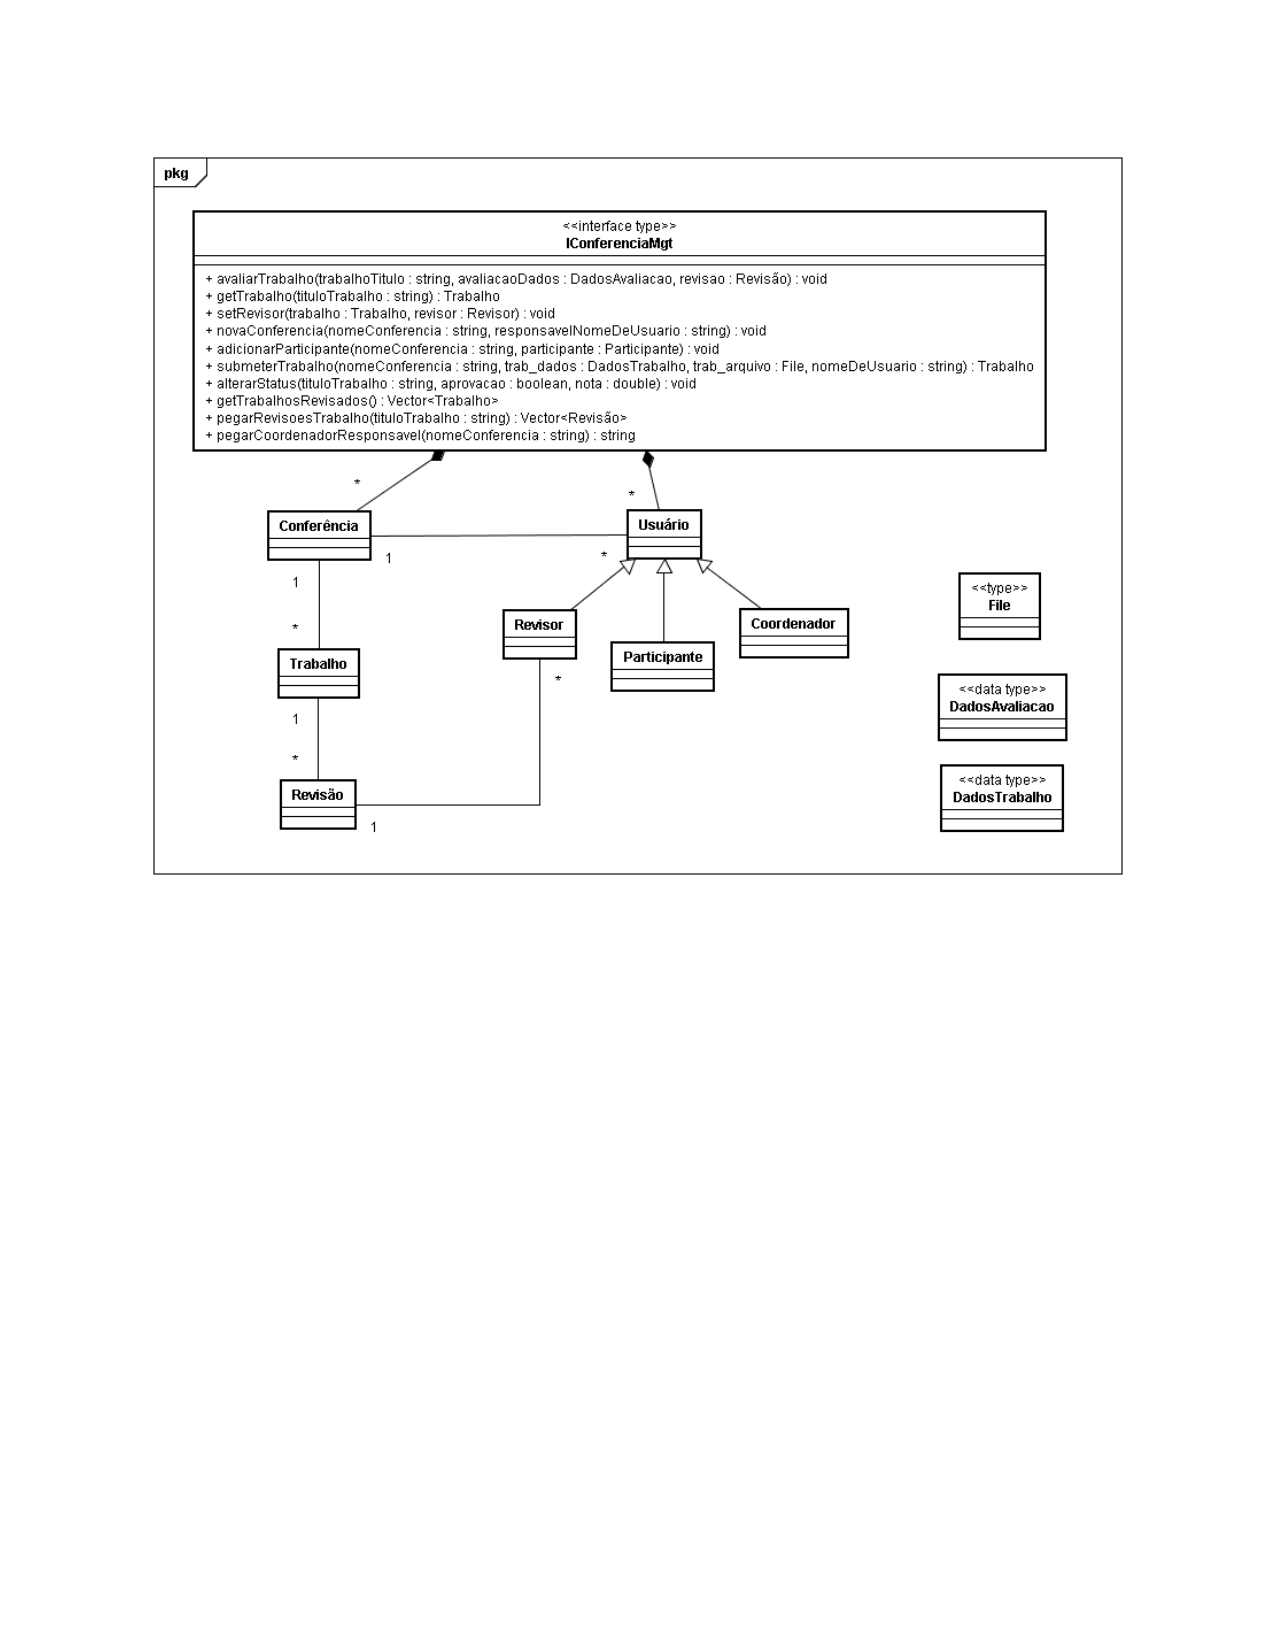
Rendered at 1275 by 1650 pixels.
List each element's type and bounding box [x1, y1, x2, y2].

picture [142, 146, 1133, 885]
